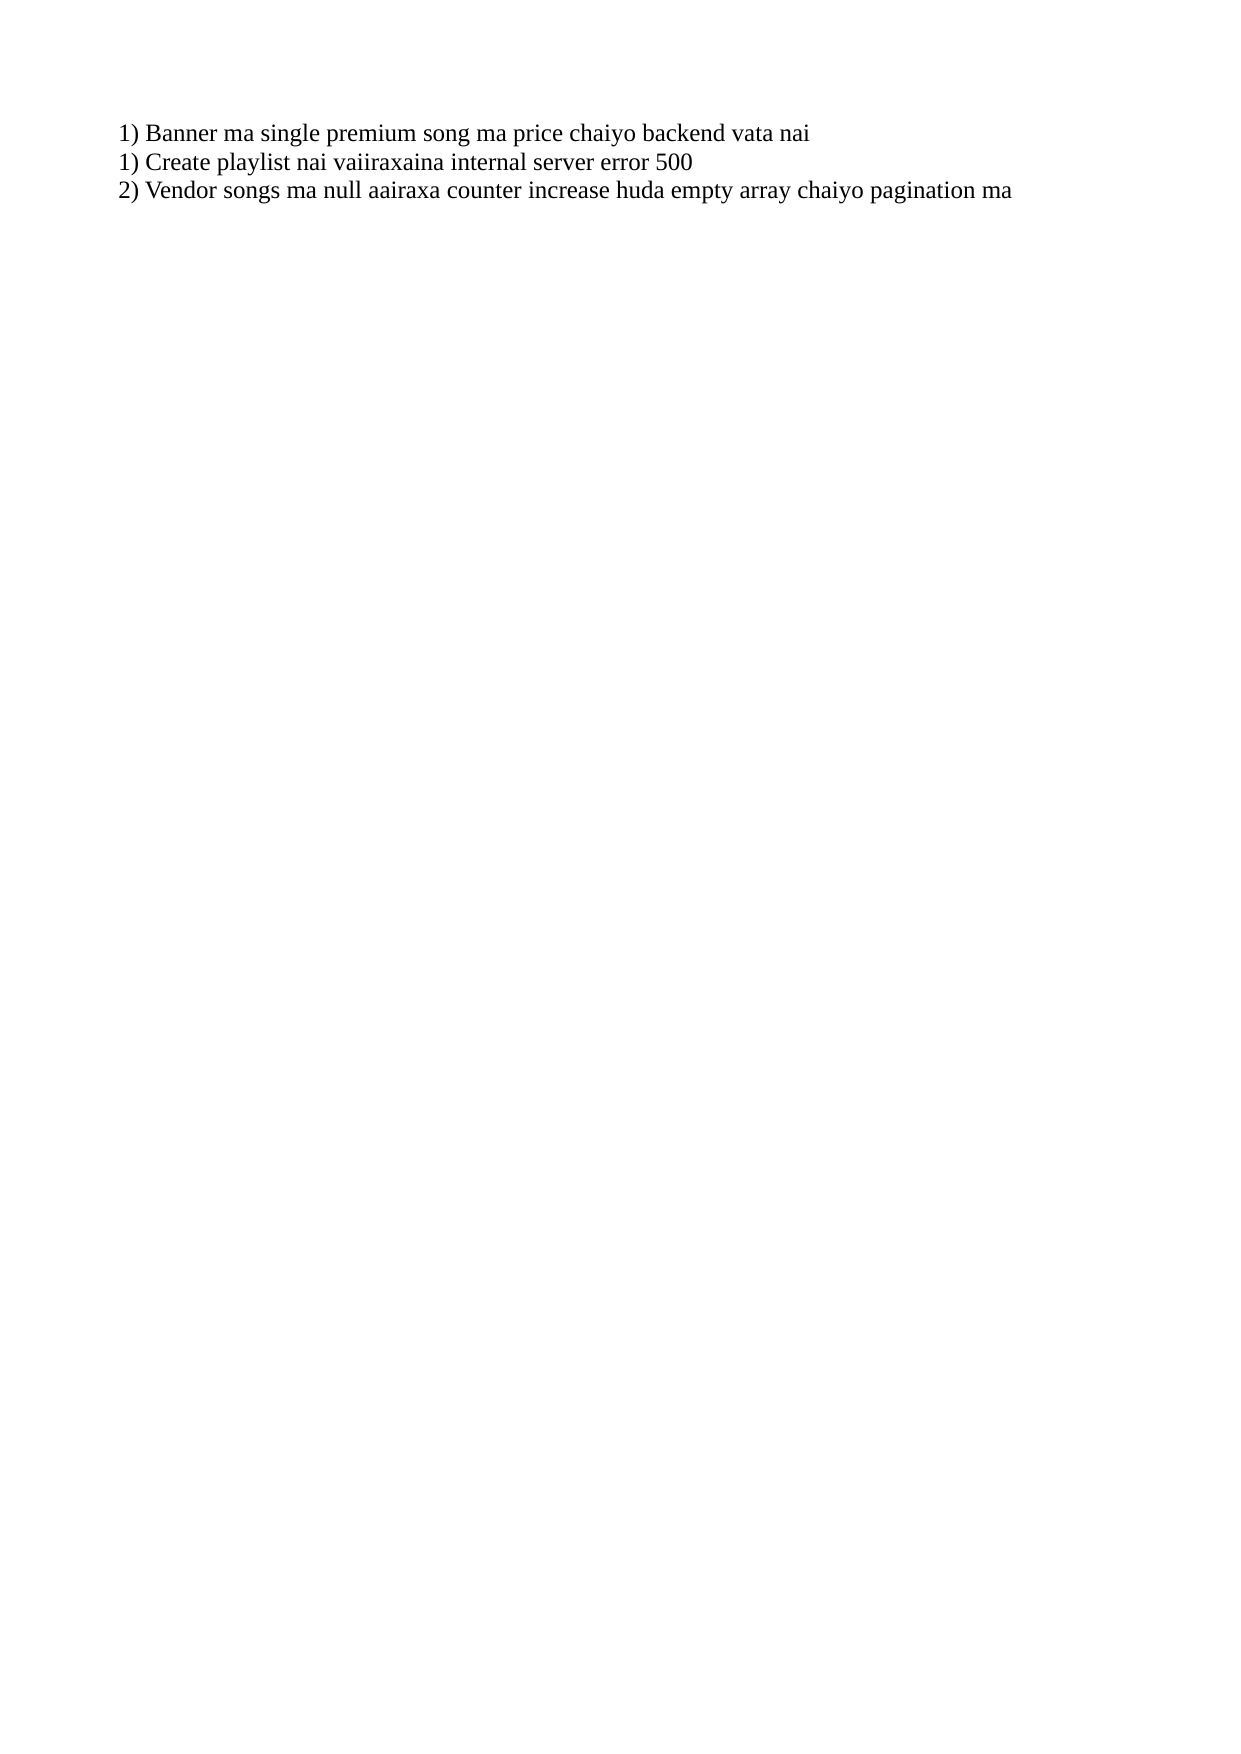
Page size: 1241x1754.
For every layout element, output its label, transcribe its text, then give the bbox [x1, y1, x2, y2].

text 2) Vendor songs ma null aairaxa counter increase huda empty array chaiyo pagination ma [118, 176, 1122, 204]
text 1) Create playlist nai vaiiraxaina internal server error 500 [118, 147, 1122, 176]
text 1) Banner ma single premium song ma price chaiyo backend vata nai [118, 118, 1122, 147]
